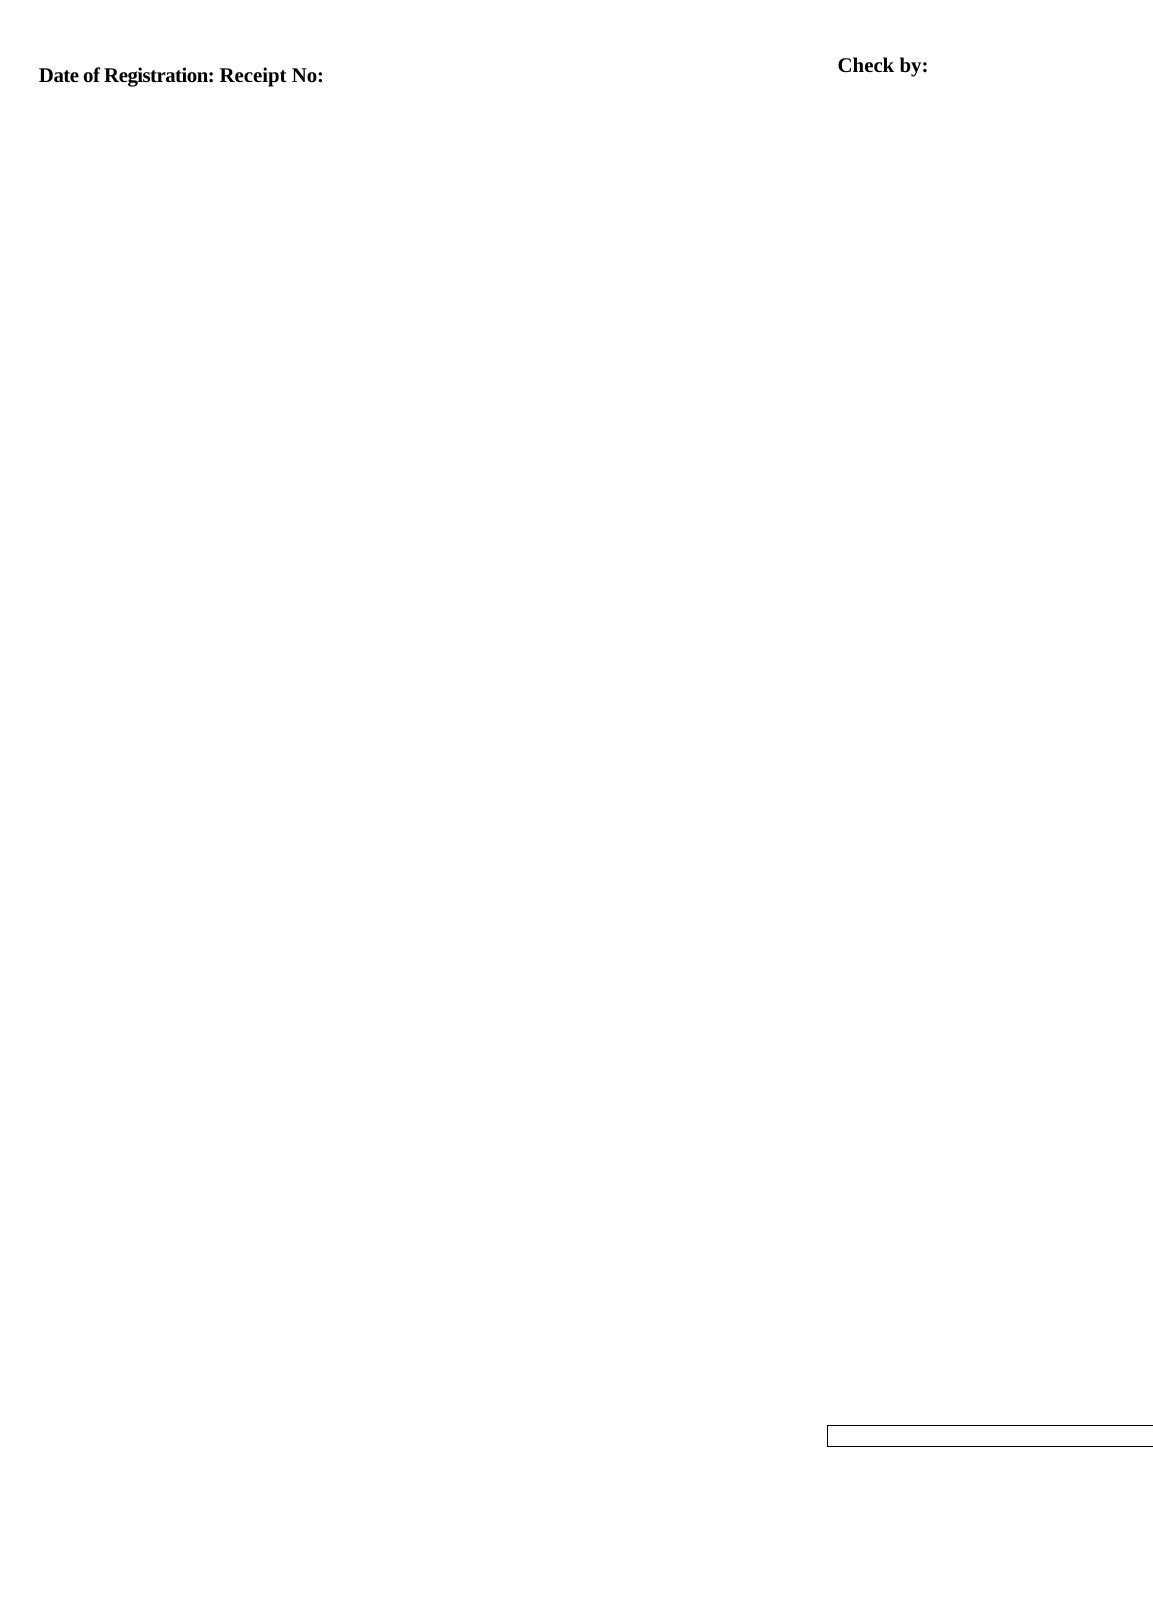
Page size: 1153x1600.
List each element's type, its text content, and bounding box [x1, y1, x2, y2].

text Check by: [837, 53, 1132, 77]
text [828, 1426, 1153, 1446]
text Date of Registration: Receipt No: [39, 53, 773, 90]
